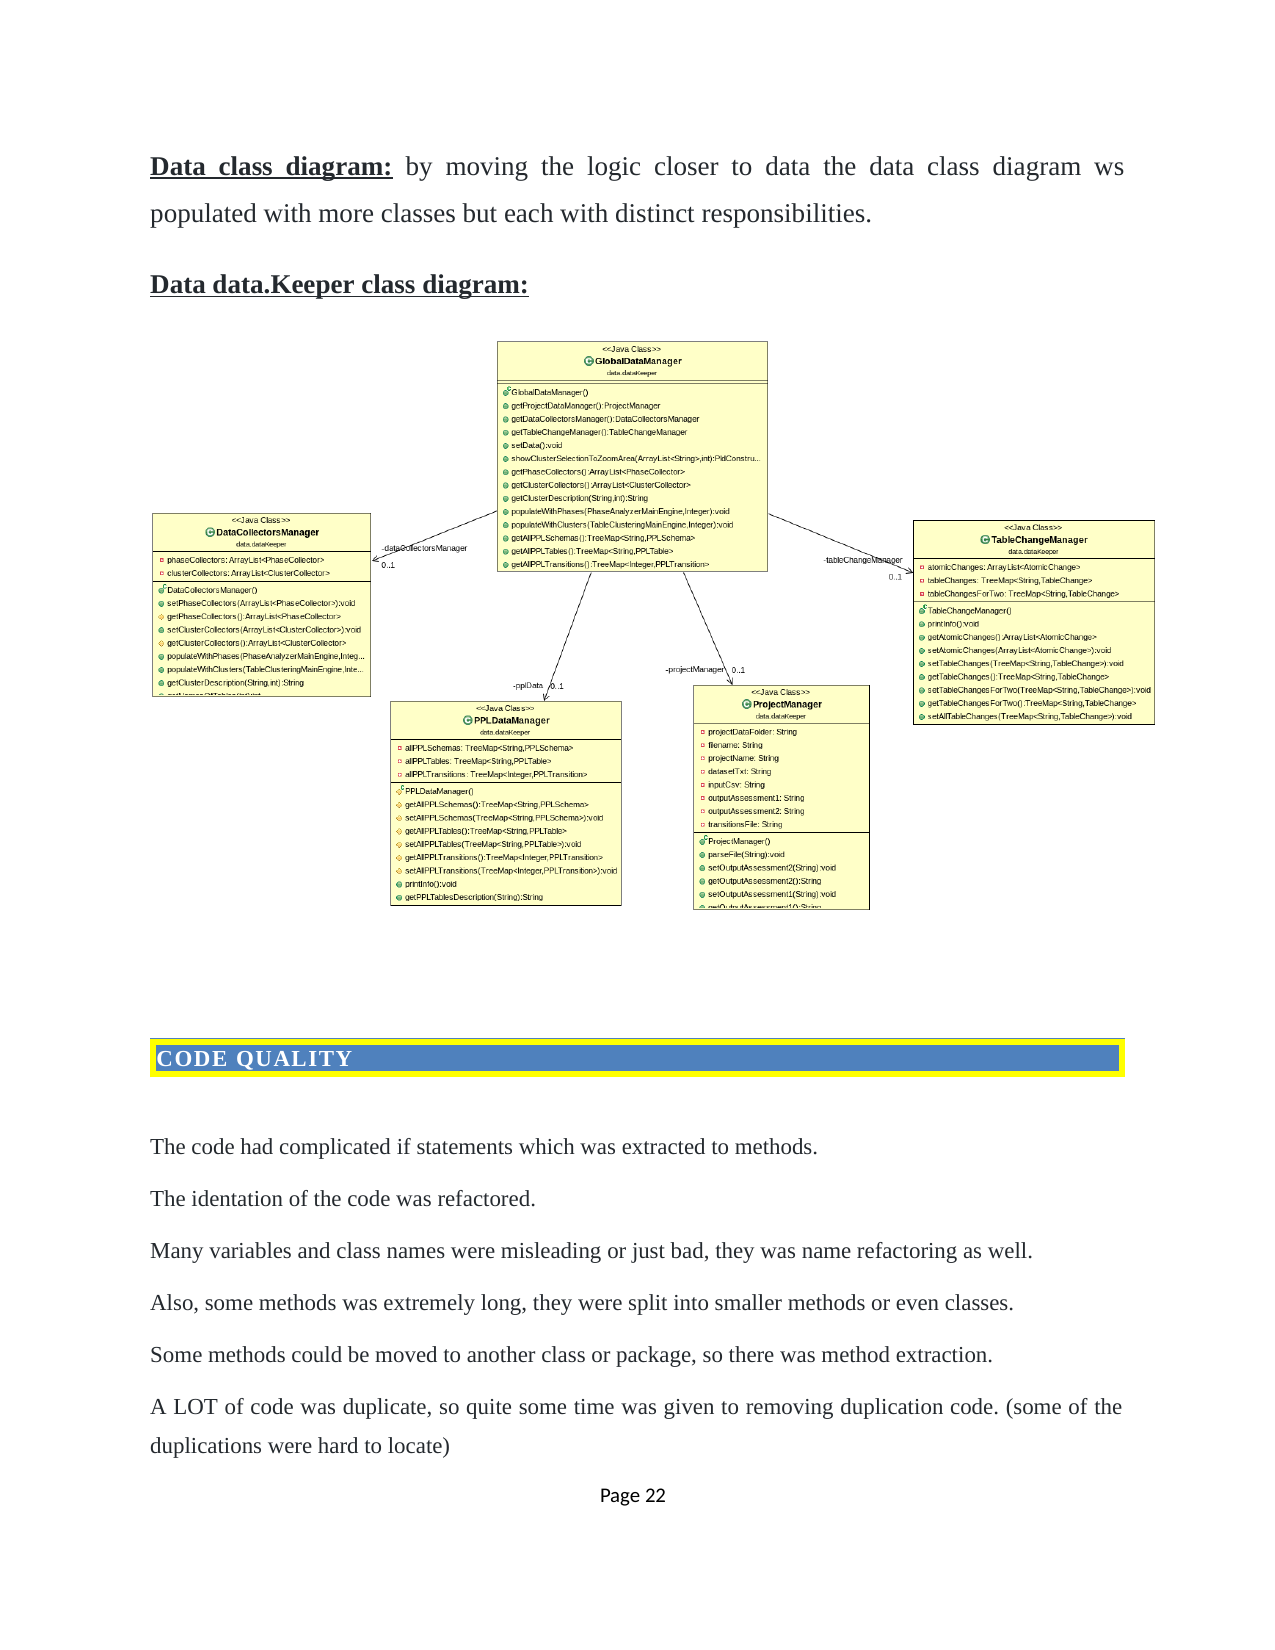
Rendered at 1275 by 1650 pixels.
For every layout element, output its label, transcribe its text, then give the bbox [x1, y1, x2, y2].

text Also, some methods was extremely long, they were split into smaller methods or even classes. [150, 1289, 1125, 1316]
text The identation of the code was refactored. [150, 1185, 1125, 1212]
text A LOT of code was duplicate, so quite some time was given to removing duplication code. (some of the duplications were hard to locate) [150, 1393, 1125, 1459]
text The code had complicated if statements which was extracted to methods. [150, 1133, 1125, 1159]
picture [150, 340, 1157, 912]
text Data data.Keeper class diagram: [150, 268, 1125, 299]
text Many variables and class names were misleading or just bad, they was name refactoring as well. [150, 1237, 1125, 1263]
text Some methods could be moved to another class or package, so there was method extraction. [150, 1341, 1125, 1367]
subtitle Code quality [156, 1045, 1119, 1071]
text Data class diagram: by moving the logic closer to data the data class diagram ws populated with more classes but each with distinct responsibilities. [150, 150, 1125, 228]
